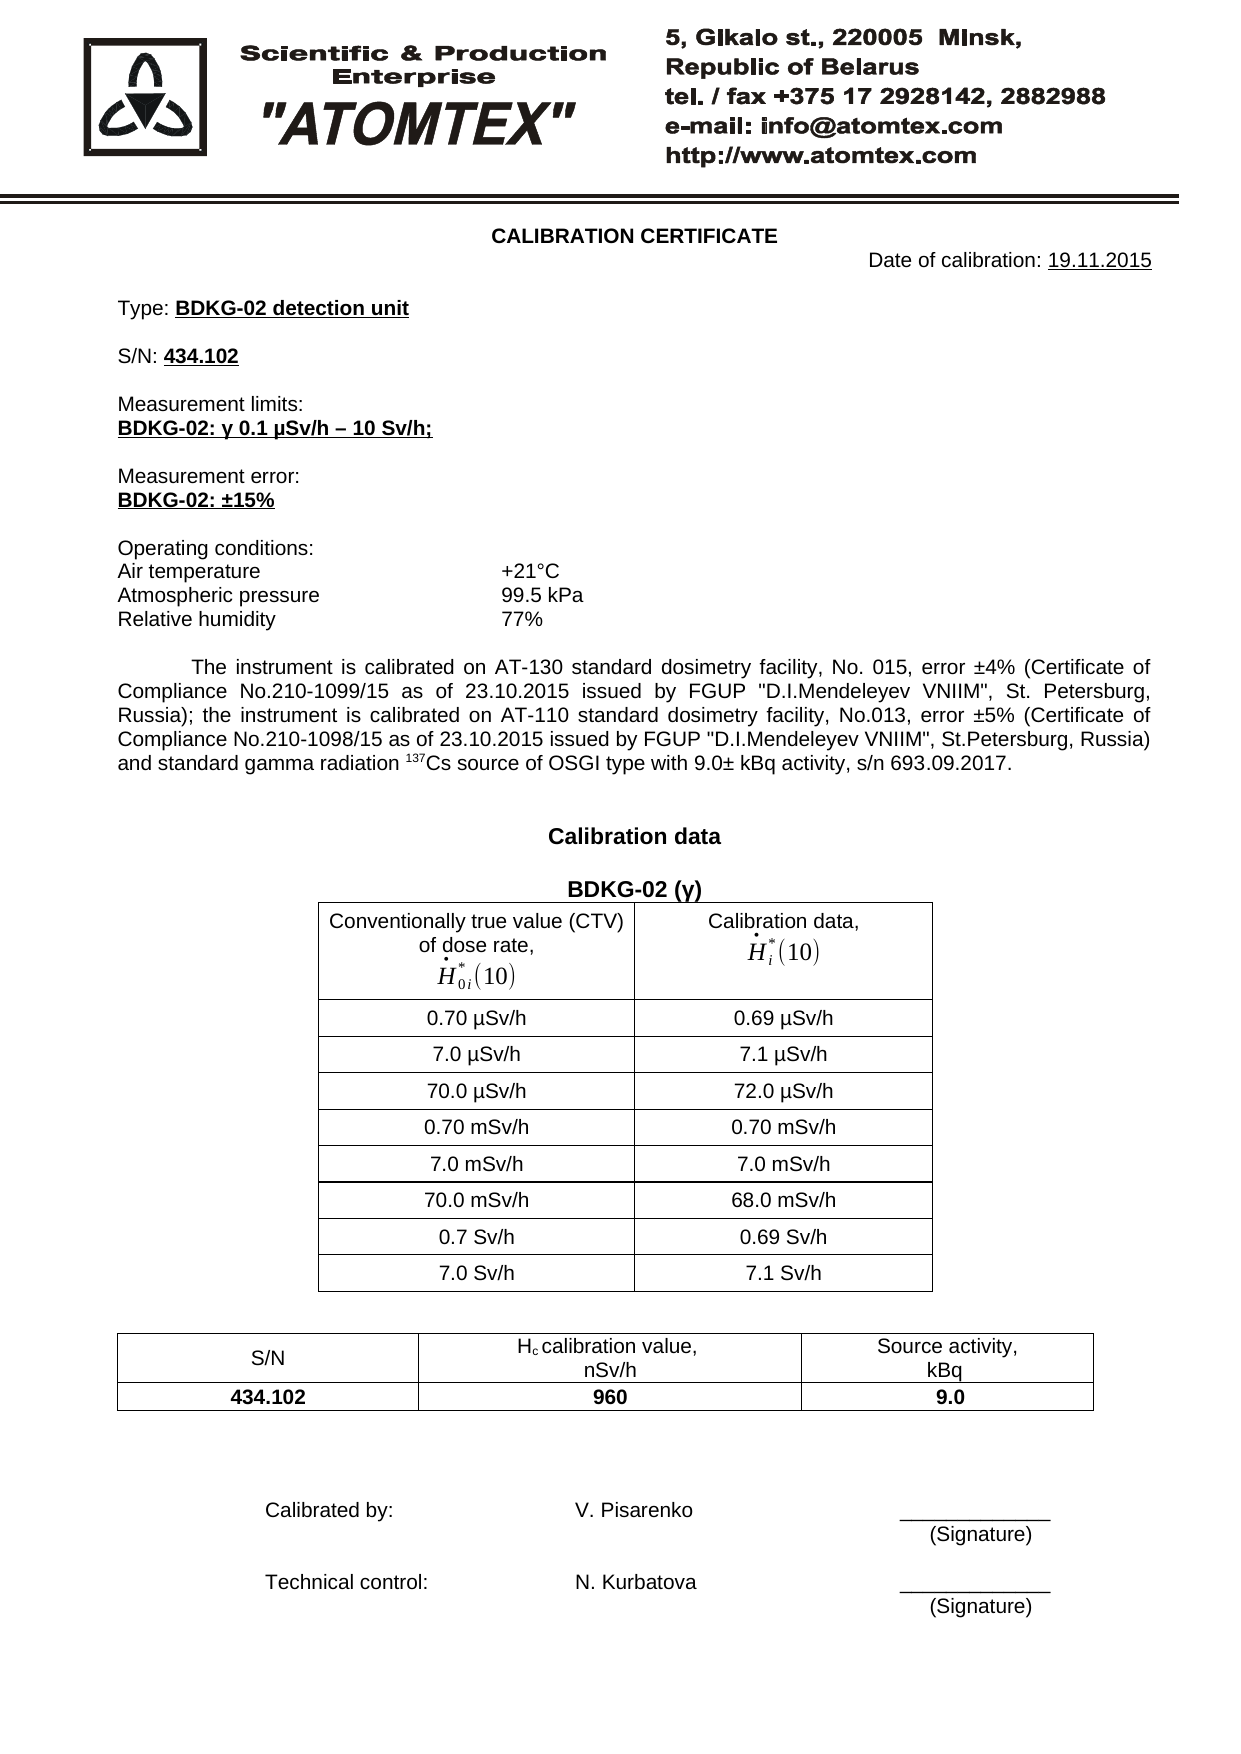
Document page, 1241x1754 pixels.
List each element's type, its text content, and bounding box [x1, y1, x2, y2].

text Calibration data [117, 823, 1152, 849]
table_cell 0.70 µSv/h [319, 1000, 634, 1036]
text CALIBRATION CERTIFICATE [117, 224, 1152, 248]
table_cell 9.0 [802, 1383, 1093, 1410]
text Operating conditions: [117, 535, 1152, 559]
table_cell 0.70 mSv/h [319, 1110, 634, 1145]
text BDKG-02: ±15% [117, 487, 1152, 511]
table_header Нс calibration value, nSv/h [419, 1334, 801, 1382]
table_header Calibration data, [635, 903, 932, 999]
text BDKG-02 (γ) [117, 876, 1152, 902]
table_header S/N [118, 1334, 418, 1382]
text The instrument is calibrated on AT-130 standard dosimetry facility, No. 015, error ±4% (Certificate of Compliance No.210-1099/15 as of 23.10.2015 issued by FGUP "D.I.Mendeleyev VNIIM", St. Petersburg, Russia); the instrument is calibrated on AT-110 standard dosimetry facility, No.013, error ±5% (Certificate of Compliance No.210-1098/15 as of 23.10.2015 issued by FGUP "D.I.Mendeleyev VNIIM", St.Petersburg, Russia) and standard gamma radiation 137Cs source of OSGI type with 9.0± kBq activity, s/n 693.09.2017. [117, 655, 1152, 775]
text Calibrated by: V. Pisarenko _____________ [265, 1498, 1152, 1522]
table_cell 7.1 µSv/h [635, 1037, 932, 1072]
text BDKG-02: γ 0.1 µSv/h – 10 Sv/h; [117, 416, 1152, 439]
text Relative humidity 77% [117, 607, 1152, 631]
table_cell 0.69 Sv/h [635, 1219, 932, 1254]
table_cell 7.0 Sv/h [319, 1255, 634, 1291]
table_cell 434.102 [118, 1383, 418, 1410]
table_cell 72.0 µSv/h [635, 1073, 932, 1108]
table_cell 7.0 µSv/h [319, 1037, 634, 1072]
text Measurement error: [117, 463, 1152, 487]
table_cell 7.0 mSv/h [319, 1146, 634, 1181]
table_cell 0.7 Sv/h [319, 1219, 634, 1254]
text S/N: 434.102 [117, 344, 1152, 368]
text (Signature) [929, 1522, 1152, 1546]
text Type: BDKG-02 detection unit [117, 296, 1152, 320]
table_header Source activity, kBq [802, 1334, 1093, 1382]
table_cell 70.0 mSv/h [319, 1183, 634, 1218]
table_cell 7.1 Sv/h [635, 1255, 932, 1291]
text Technical control: N. Kurbatova _____________ [265, 1569, 1152, 1593]
table_header Conventionally true value (CTV) of dose rate, [319, 903, 634, 999]
text Date of calibration: 19.11.2015 [117, 248, 1152, 272]
text (Signature) [929, 1593, 1152, 1617]
table_cell 960 [419, 1383, 801, 1410]
table_cell 0.69 µSv/h [635, 1000, 932, 1036]
table_cell 68.0 mSv/h [635, 1183, 932, 1218]
table_cell 70.0 µSv/h [319, 1073, 634, 1108]
table_cell 0.70 mSv/h [635, 1110, 932, 1145]
text Air temperature +21°C [117, 559, 1152, 583]
table_cell 7.0 mSv/h [635, 1146, 932, 1181]
text Atmospheric pressure 99.5 kPa [117, 583, 1152, 607]
text Measurement limits: [117, 392, 1152, 416]
